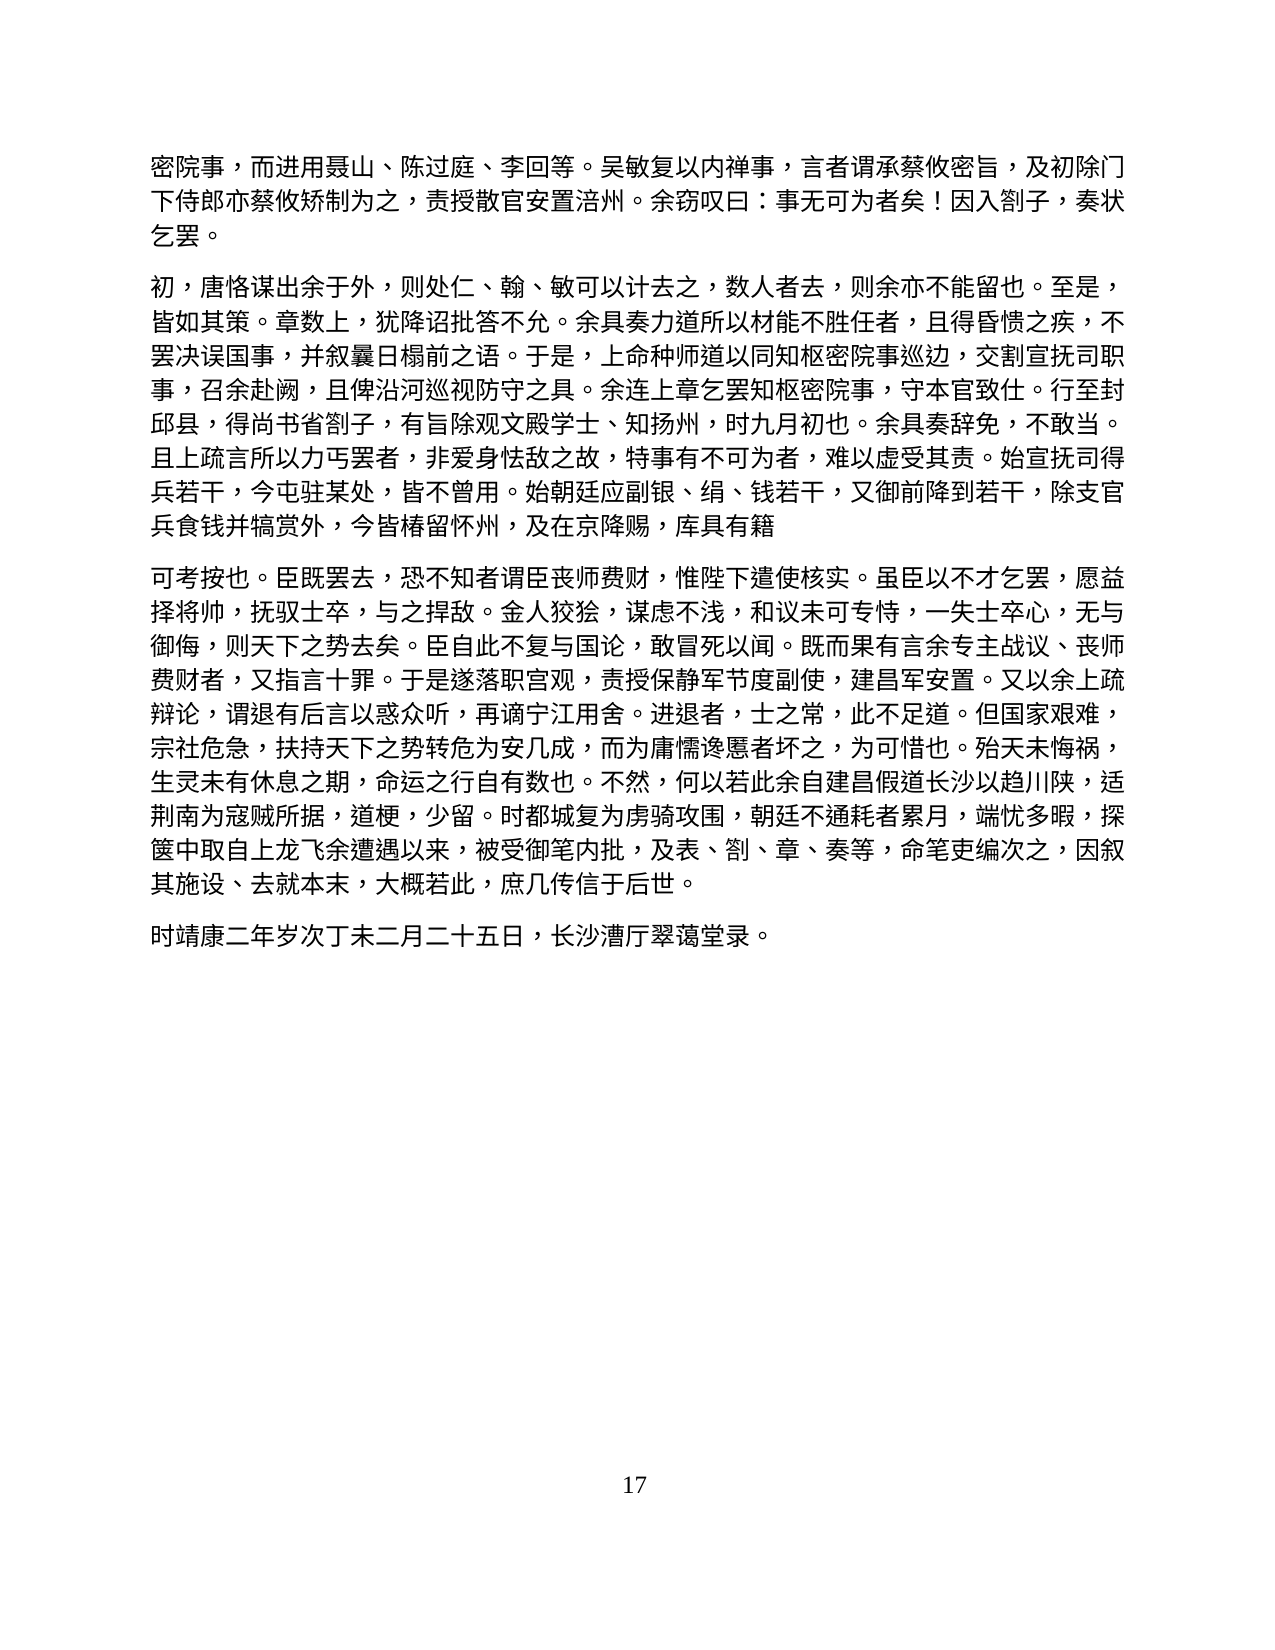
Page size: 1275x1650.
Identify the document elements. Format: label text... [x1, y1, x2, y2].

text 密院事，而进用聂山、陈过庭、李回等。吴敏复以内禅事，言者谓承蔡攸密旨，及初除门下侍郎亦蔡攸矫制为之，责授散官安置涪州。余窃叹曰：事无可为者矣！因入劄子，奏状乞罢。 [150, 150, 1125, 252]
text 时靖康二年岁次丁未二月二十五日，长沙漕厅翠蔼堂录。 [150, 919, 1125, 953]
text 可考按也。臣既罢去，恐不知者谓臣丧师费财，惟陛下遣使核实。虽臣以不才乞罢，愿益择将帅，抚驭士卒，与之捍敌。金人狡狯，谋虑不浅，和议未可专恃，一失士卒心，无与御侮，则天下之势去矣。臣自此不复与国论，敢冒死以闻。既而果有言余专主战议、丧师费财者，又指言十罪。于是遂落职宫观，责授保静军节度副使，建昌军安置。又以余上疏辩论，谓退有后言以惑众听，再谪宁江用舍。进退者，士之常，此不足道。但国家艰难，宗社危急，扶持天下之势转危为安几成，而为庸懦谗慝者坏之，为可惜也。殆天未悔祸，生灵未有休息之期，命运之行自有数也。不然，何以若此余自建昌假道长沙以趋川陕，适荆南为寇贼所据，道梗，少留。时都城复为虏骑攻围，朝廷不通耗者累月，端忧多暇，探箧中取自上龙飞余遭遇以来，被受御笔内批，及表、劄、章、奏等，命笔吏编次之，因叙其施设、去就本末，大概若此，庶几传信于后世。 [150, 561, 1125, 901]
text 初，唐恪谋出余于外，则处仁、翰、敏可以计去之，数人者去，则余亦不能留也。至是，皆如其策。章数上，犹降诏批答不允。余具奏力道所以材能不胜任者，且得昏愦之疾，不罢决误国事，并叙曩日榻前之语。于是，上命种师道以同知枢密院事巡边，交割宣抚司职事，召余赴阙，且俾沿河巡视防守之具。余连上章乞罢知枢密院事，守本官致仕。行至封邱县，得尚书省劄子，有旨除观文殿学士、知扬州，时九月初也。余具奏辞免，不敢当。且上疏言所以力丐罢者，非爱身怯敌之故，特事有不可为者，难以虚受其责。始宣抚司得兵若干，今屯驻某处，皆不曾用。始朝廷应副银、绢、钱若干，又御前降到若干，除支官兵食钱并犒赏外，今皆椿留怀州，及在京降赐，库具有籍 [150, 270, 1125, 543]
